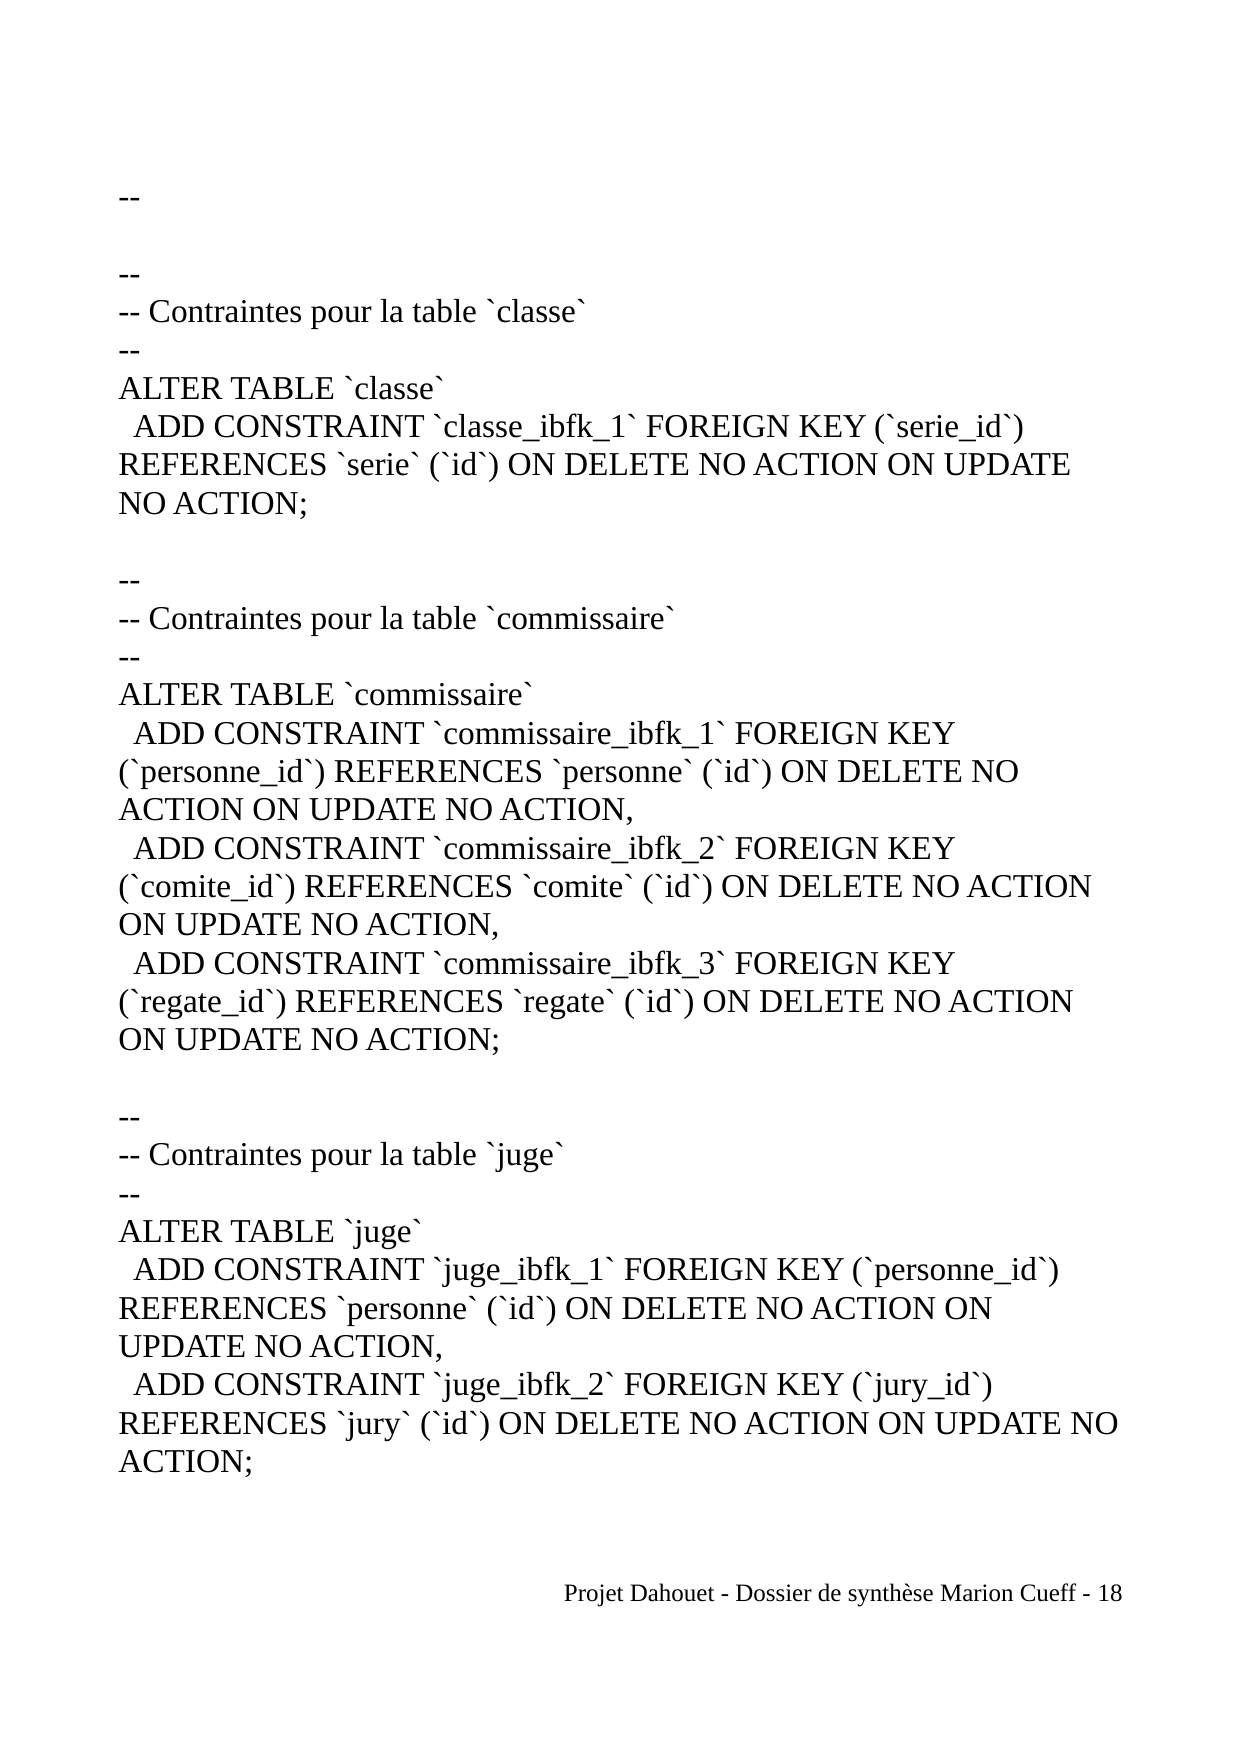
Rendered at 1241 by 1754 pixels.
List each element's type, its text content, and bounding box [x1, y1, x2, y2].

text -- [118, 560, 1122, 598]
text ALTER TABLE `commissaire` [118, 675, 1122, 713]
text ADD CONSTRAINT `juge_ibfk_1` FOREIGN KEY (`personne_id`) REFERENCES `personne` (`id`) ON DELETE NO ACTION ON UPDATE NO ACTION, [118, 1250, 1122, 1365]
text -- [118, 636, 1122, 675]
text -- [118, 1096, 1122, 1135]
text ADD CONSTRAINT `classe_ibfk_1` FOREIGN KEY (`serie_id`) REFERENCES `serie` (`id`) ON DELETE NO ACTION ON UPDATE NO ACTION; [118, 406, 1122, 521]
text ALTER TABLE `juge` [118, 1211, 1122, 1250]
text ADD CONSTRAINT `commissaire_ibfk_1` FOREIGN KEY (`personne_id`) REFERENCES `personne` (`id`) ON DELETE NO ACTION ON UPDATE NO ACTION, [118, 713, 1122, 828]
text ADD CONSTRAINT `commissaire_ibfk_3` FOREIGN KEY (`regate_id`) REFERENCES `regate` (`id`) ON DELETE NO ACTION ON UPDATE NO ACTION; [118, 943, 1122, 1058]
text ADD CONSTRAINT `commissaire_ibfk_2` FOREIGN KEY (`comite_id`) REFERENCES `comite` (`id`) ON DELETE NO ACTION ON UPDATE NO ACTION, [118, 828, 1122, 943]
text -- Contraintes pour la table `commissaire` [118, 598, 1122, 636]
text ADD CONSTRAINT `juge_ibfk_2` FOREIGN KEY (`jury_id`) REFERENCES `jury` (`id`) ON DELETE NO ACTION ON UPDATE NO ACTION; [118, 1365, 1122, 1480]
text ALTER TABLE `classe` [118, 368, 1122, 406]
text -- [118, 253, 1122, 291]
text -- [118, 330, 1122, 368]
text -- [118, 1173, 1122, 1211]
text -- Contraintes pour la table `juge` [118, 1135, 1122, 1173]
text -- [118, 176, 1122, 215]
text -- Contraintes pour la table `classe` [118, 291, 1122, 330]
